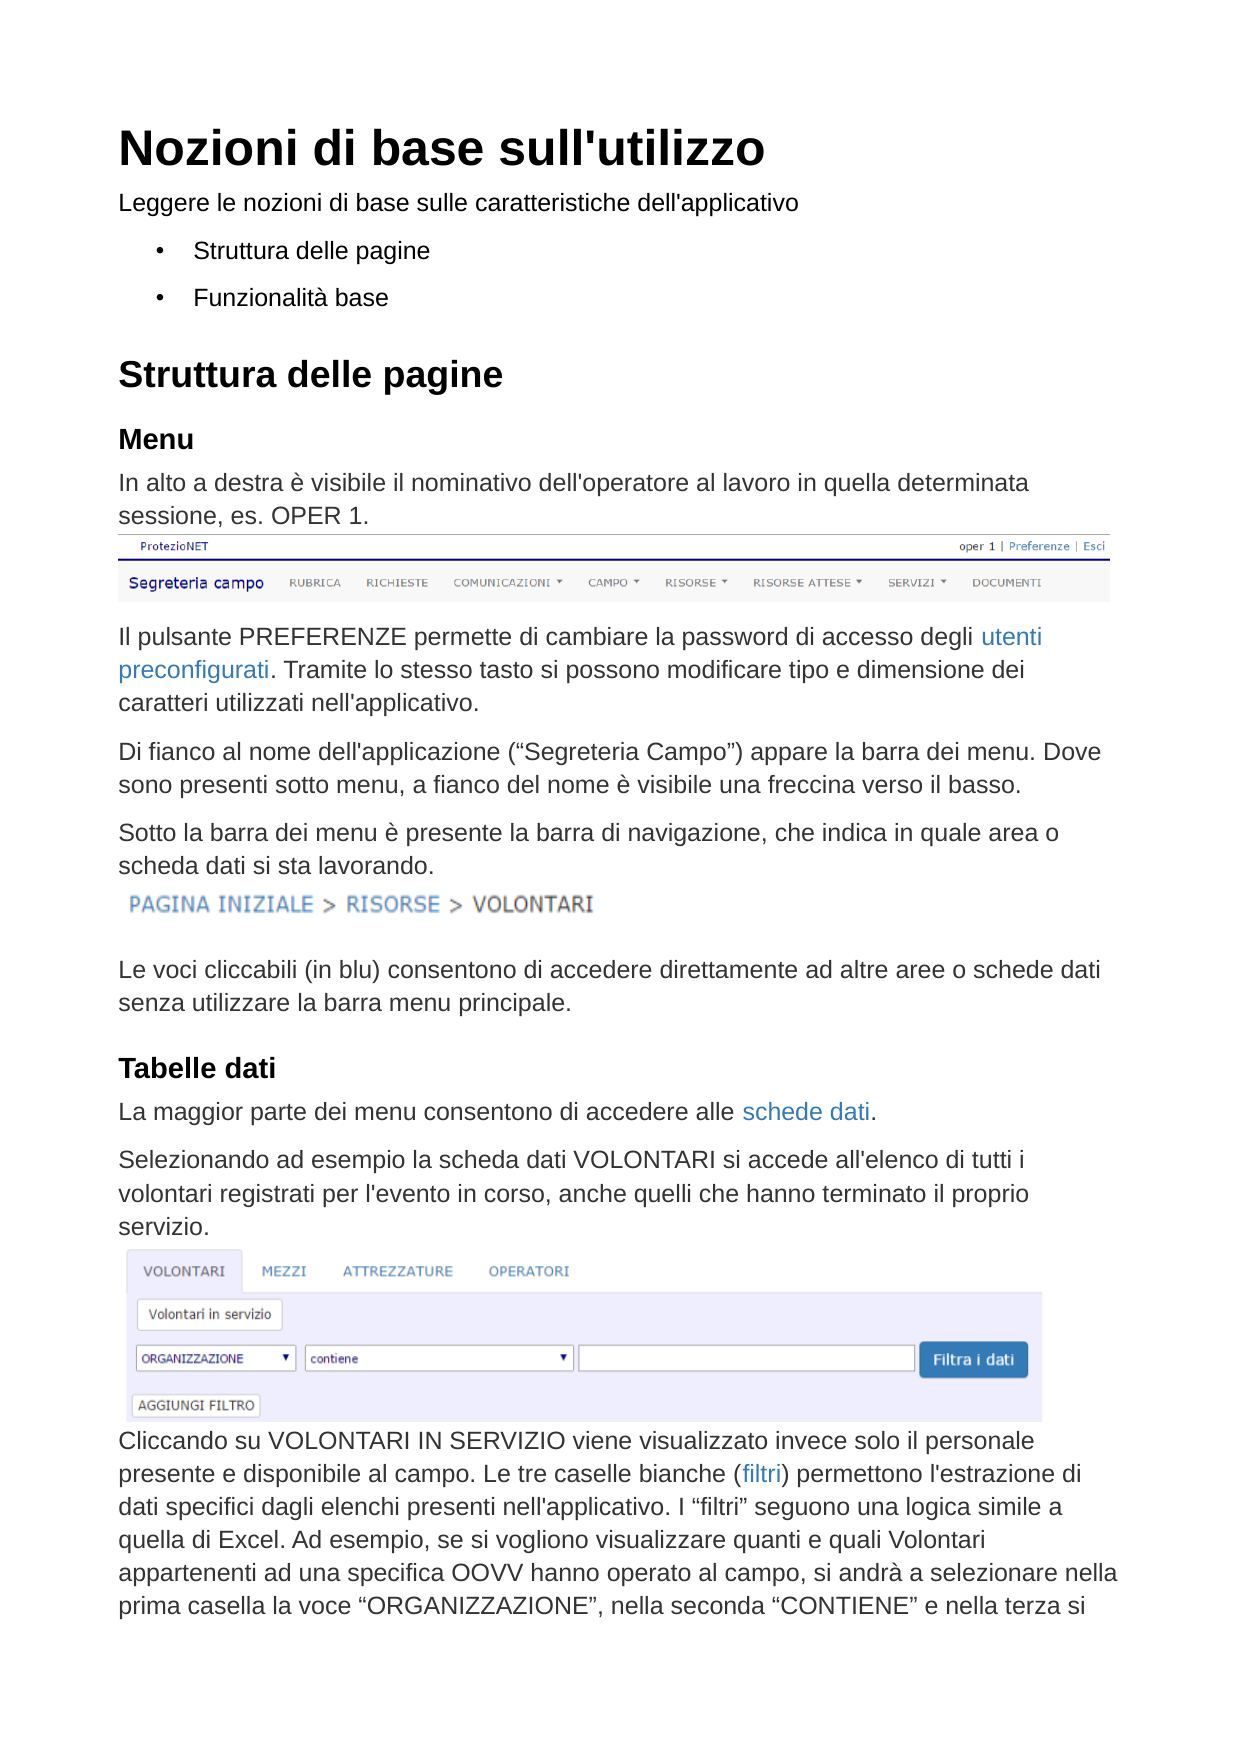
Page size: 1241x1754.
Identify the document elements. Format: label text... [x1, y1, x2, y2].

subtitle Struttura delle pagine [118, 352, 1122, 395]
subtitle Tabelle dati [118, 1051, 1122, 1084]
text Selezionando ad esempio la scheda dati VOLONTARI si accede all'elenco di tutti i volontari registrati per l'evento in corso, anche quelli che hanno terminato il proprio servizio. Cliccando su VOLONTARI IN SERVIZIO viene visualizzato invece solo il personale presente e disponibile al campo. Le tre caselle bianche (filtri) permettono l'estrazione di dati specifici dagli elenchi presenti nell'applicativo. I “filtri” seguono una logica simile a quella di Excel. Ad esempio, se si vogliono visualizzare quanti e quali Volontari appartenenti ad una specifica OOVV hanno operato al campo, si andrà a selezionare nella prima casella la voce “ORGANIZZAZIONE”, nella seconda “CONTIENE” e nella terza si [118, 1146, 1122, 1620]
text In alto a destra è visibile il nominativo dell'operatore al lavoro in quella determinata sessione, es. OPER 1. [118, 468, 1122, 602]
list Struttura delle pagine [156, 236, 1122, 264]
text La maggior parte dei menu consentono di accedere alle schede dati. [118, 1097, 1122, 1126]
picture [118, 534, 1110, 602]
text Sotto la barra dei menu è presente la barra di navigazione, che indica in quale area o scheda dati si sta lavorando. Le voci cliccabili (in blu) consentono di accedere direttamente ad altre aree o schede dati senza utilizzare la barra menu principale. [118, 818, 1122, 1016]
text Di fianco al nome dell'applicazione (“Segreteria Campo”) appare la barra dei menu. Dove sono presenti sotto menu, a fianco del nome è visibile una freccina verso il basso. [118, 737, 1122, 798]
subtitle Menu [118, 422, 1122, 456]
list Funzionalità base [156, 283, 1122, 312]
picture [118, 1244, 1043, 1422]
text Il pulsante PREFERENZE permette di cambiare la password di accesso degli utenti preconfigurati. Tramite lo stesso tasto si possono modificare tipo e dimensione dei caratteri utilizzati nell'applicativo. [118, 622, 1122, 717]
subtitle Nozioni di base sull'utilizzo [118, 118, 1122, 176]
picture [118, 884, 601, 918]
text Leggere le nozioni di base sulle caratteristiche dell'applicativo [118, 188, 1122, 217]
